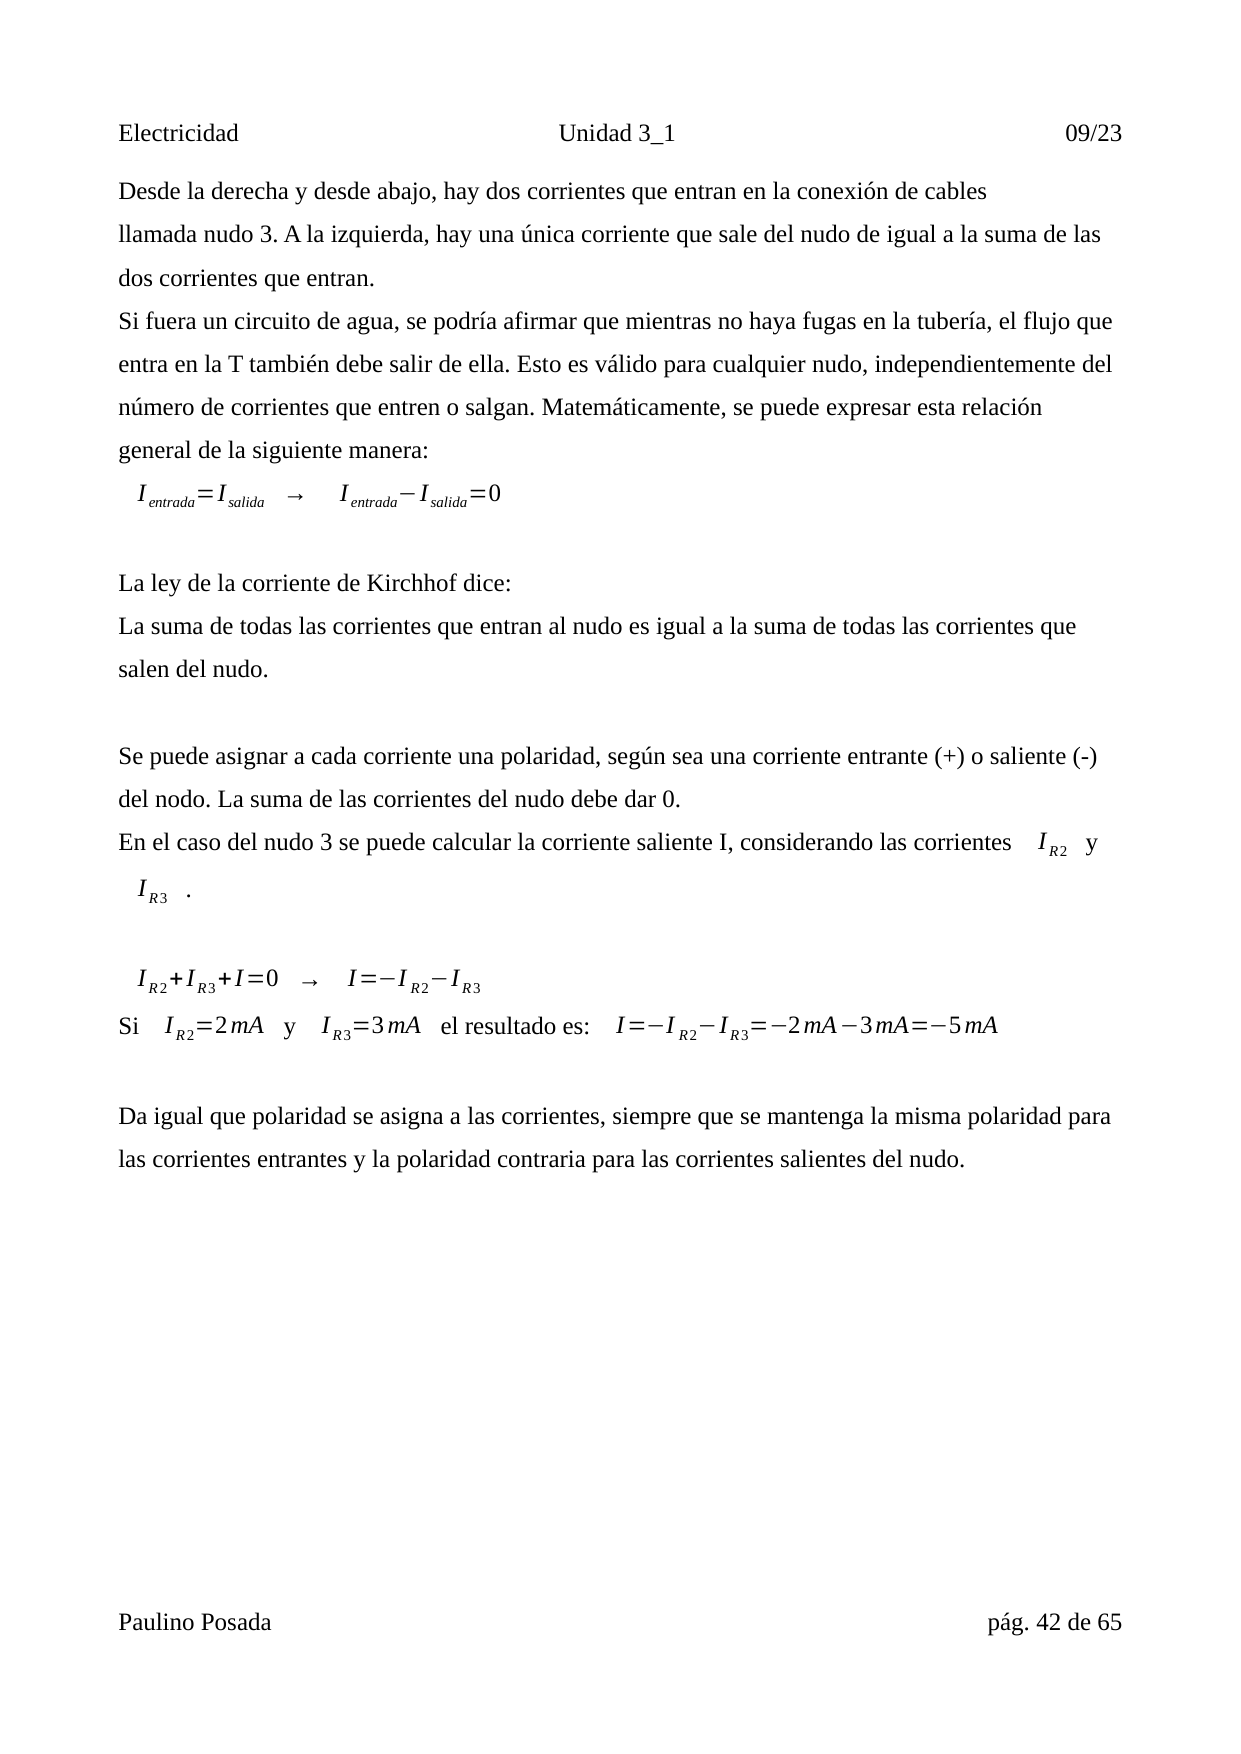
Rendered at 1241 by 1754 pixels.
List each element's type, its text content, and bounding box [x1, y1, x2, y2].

text → [118, 964, 1122, 996]
text Se puede asignar a cada corriente una polaridad, según sea una corriente entrante (+) o saliente (-) del nodo. La suma de las corrientes del nudo debe dar 0. [118, 741, 1122, 813]
text La suma de todas las corrientes que entran al nudo es igual a la suma de todas las corrientes que salen del nudo. [118, 611, 1122, 683]
text Da igual que polaridad se asigna a las corrientes, siempre que se mantenga la misma polaridad para las corrientes entrantes y la polaridad contraria para las corrientes salientes del nudo. [118, 1101, 1122, 1173]
text Desde la derecha y desde abajo, hay dos corrientes que entran en la conexión de cables [118, 176, 1122, 205]
text La ley de la corriente de Kirchhof dice: [118, 568, 1122, 597]
text Si y el resultado es: [118, 1011, 1122, 1043]
text → [118, 478, 1122, 511]
text Si fuera un circuito de agua, se podría afirmar que mientras no haya fugas en la tubería, el flujo que entra en la T también debe salir de ella. Esto es válido para cualquier nudo, independientemente del número de corrientes que entren o salgan. Matemáticamente, se puede expresar esta relación general de la siguiente manera: [118, 306, 1122, 464]
text llamada nudo 3. A la izquierda, hay una única corriente que sale del nudo de igual a la suma de las dos corrientes que entran. [118, 219, 1122, 291]
text En el caso del nudo 3 se puede calcular la corriente saliente I, considerando las corrientes y . [118, 827, 1122, 906]
